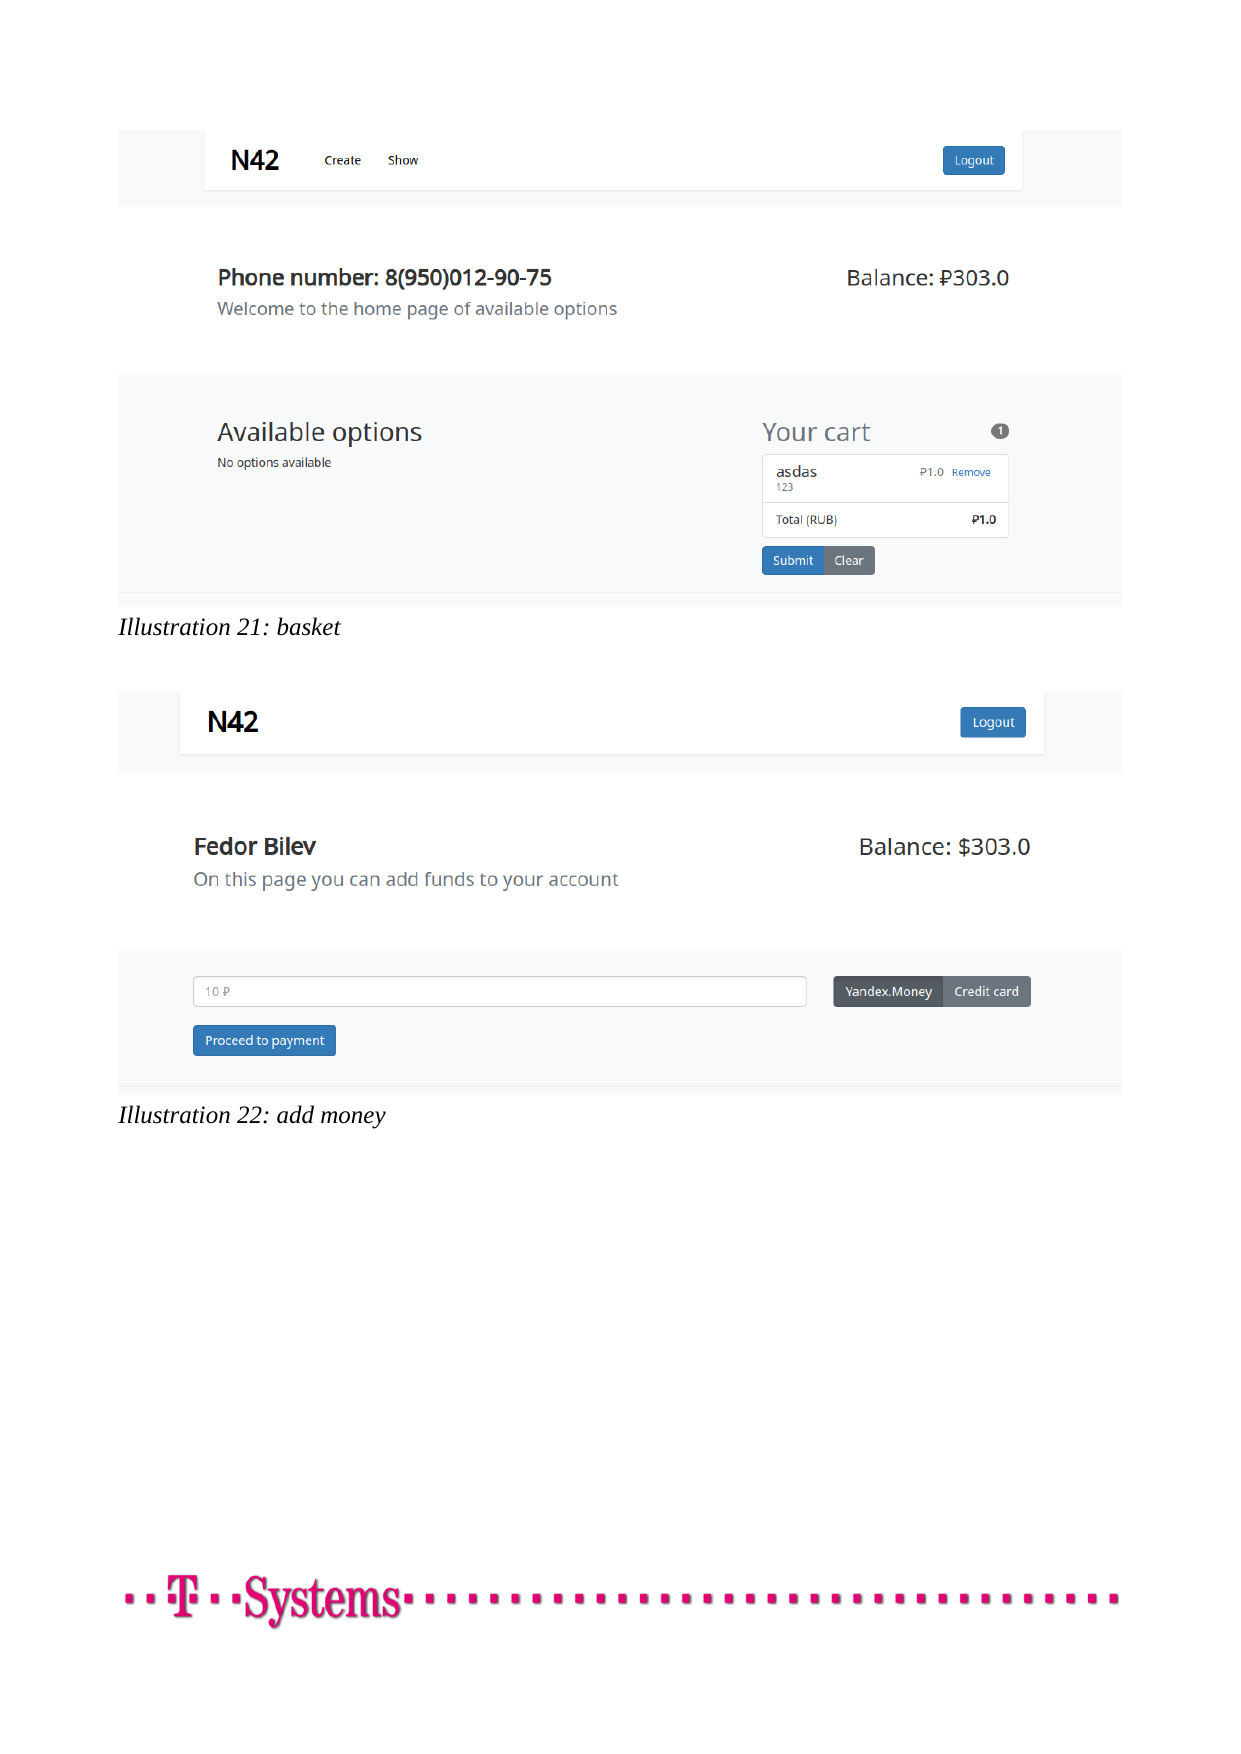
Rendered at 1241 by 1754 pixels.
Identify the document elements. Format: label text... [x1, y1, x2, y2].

text Illustration 21: basket [118, 607, 1122, 641]
text Illustration 22: add money [118, 1095, 1122, 1129]
picture [118, 130, 1123, 607]
picture [118, 1554, 1123, 1636]
picture [118, 692, 1123, 1095]
